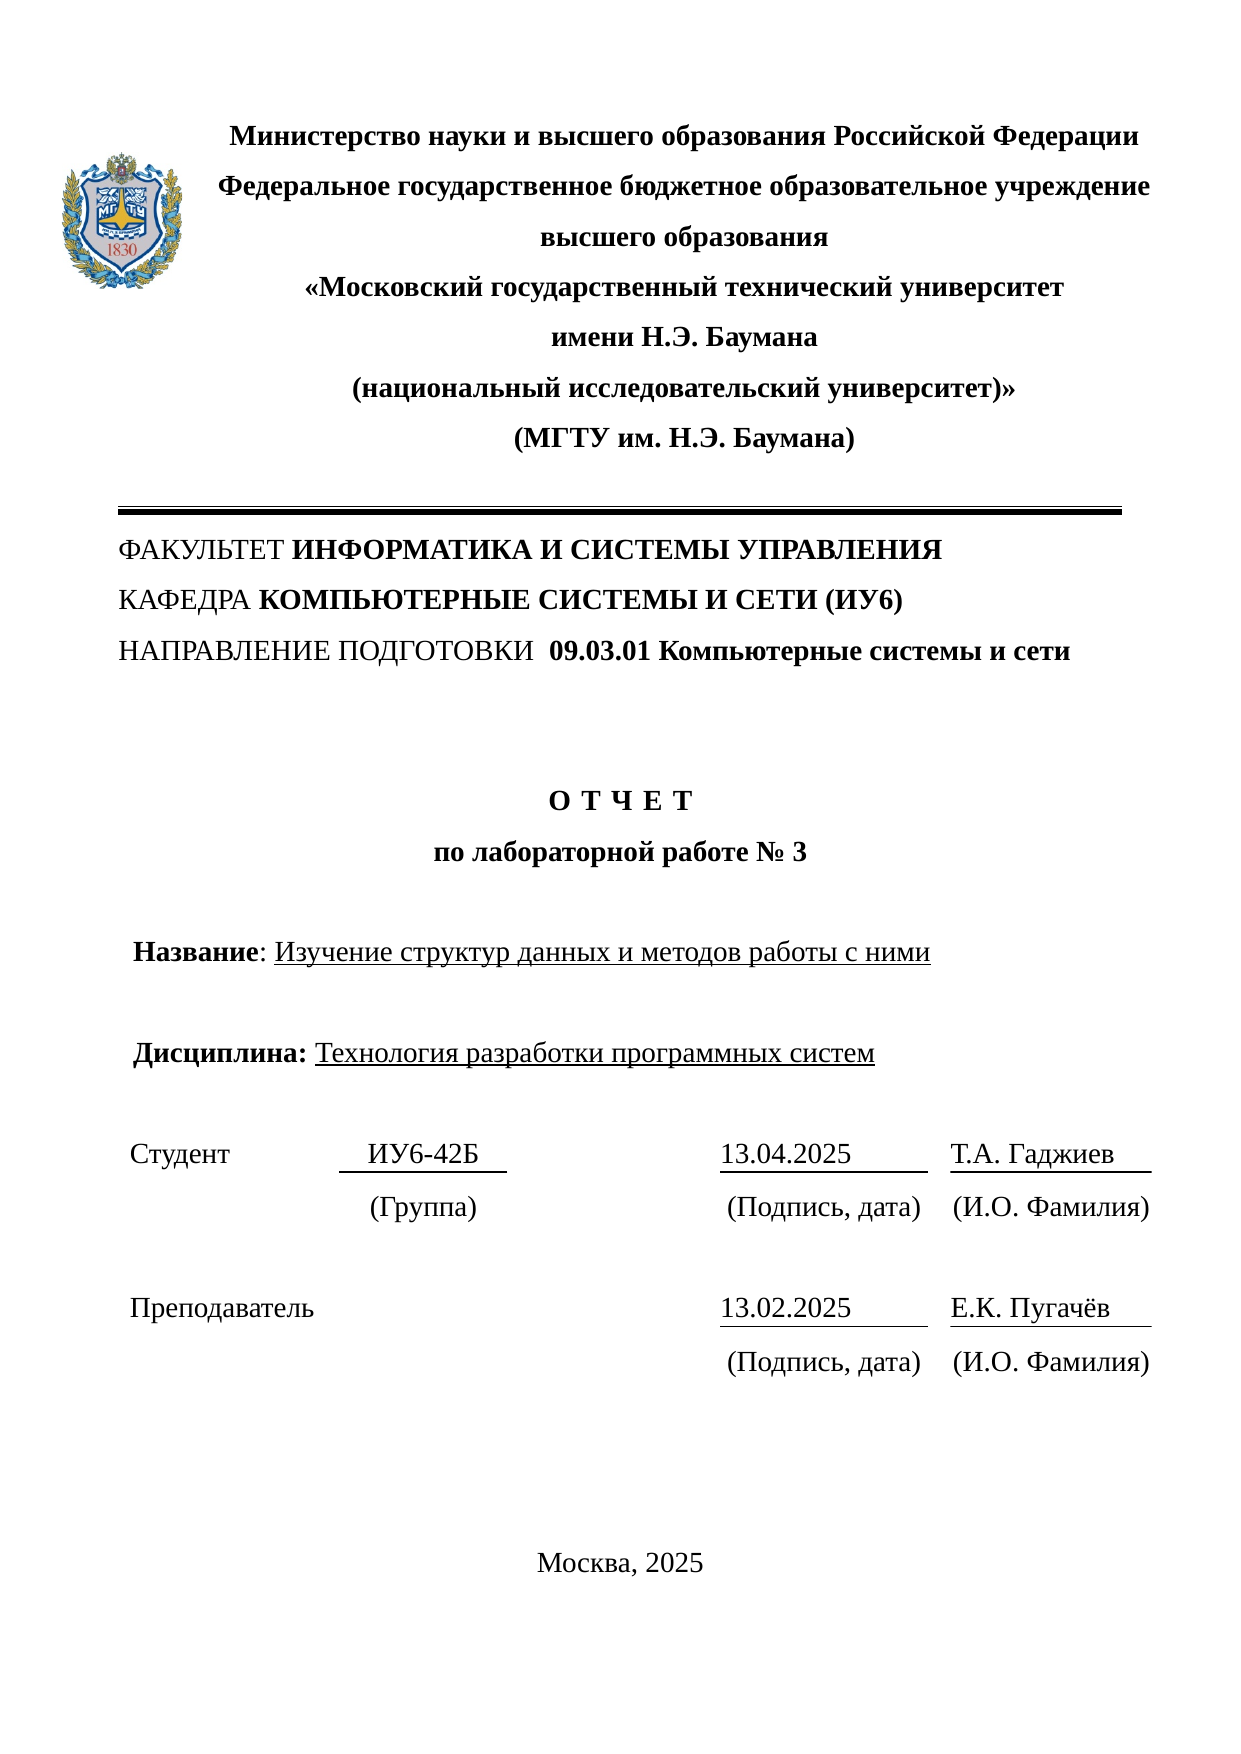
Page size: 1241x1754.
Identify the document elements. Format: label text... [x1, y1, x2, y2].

table_header [55, 118, 182, 470]
text ФАКУЛЬТЕТ Информатика и системы управления [118, 532, 1122, 566]
table_header Студент [118, 1136, 328, 1189]
subtitle по лабораторной работе № 3 [118, 834, 1122, 867]
table_cell Е.К. Пугачёв [939, 1290, 1163, 1344]
table_cell [519, 1344, 709, 1394]
table_cell (Подпись, дата) [709, 1190, 939, 1240]
table_cell Преподаватель [118, 1290, 328, 1344]
table_cell [118, 1344, 328, 1394]
table_cell [118, 1190, 328, 1240]
table_cell (И.О. Фамилия) [939, 1344, 1163, 1394]
table_header [519, 1136, 709, 1189]
table_cell (И.О. Фамилия) [939, 1190, 1163, 1240]
table_header 13.04.2025 [709, 1136, 939, 1189]
table_header ИУ6-42Б [328, 1136, 519, 1189]
table_cell (Группа) [328, 1190, 519, 1240]
text КАФЕДРА Компьютерные системы и сети (ИУ6) [118, 582, 1122, 616]
table_cell [519, 1240, 709, 1290]
table_cell [709, 1240, 939, 1290]
table_cell [328, 1344, 519, 1394]
text Москва, 2025 [118, 1545, 1122, 1578]
table_cell [519, 1290, 709, 1344]
table_header Т.А. Гаджиев [939, 1136, 1163, 1189]
table_cell [939, 1240, 1163, 1290]
text Название: Изучение структур данных и методов работы с ними­ [133, 934, 1122, 968]
table_cell [328, 1290, 519, 1344]
table_cell (Подпись, дата) [709, 1344, 939, 1394]
table_cell 13.02.2025 [709, 1290, 939, 1344]
text НАПРАВЛЕНИЕ ПОДГОТОВКИ 09.03.01 Компьютерные системы и сети [118, 633, 1122, 666]
picture [61, 152, 183, 289]
table_cell [328, 1240, 519, 1290]
table_cell [519, 1190, 709, 1240]
table_cell [118, 1240, 328, 1290]
table_header Министерство науки и высшего образования Российской Федерации Федеральное государственное бюджетное образовательное учреждение высшего образования «Московский государственный технический университет имени Н.Э. Баумана (национальный исследовательский университет)» (МГТУ им. Н.Э. Баумана) [182, 118, 1186, 470]
subtitle Отчет [118, 783, 1122, 817]
text Дисциплина: Технология разработки программных систем [133, 1035, 1122, 1069]
